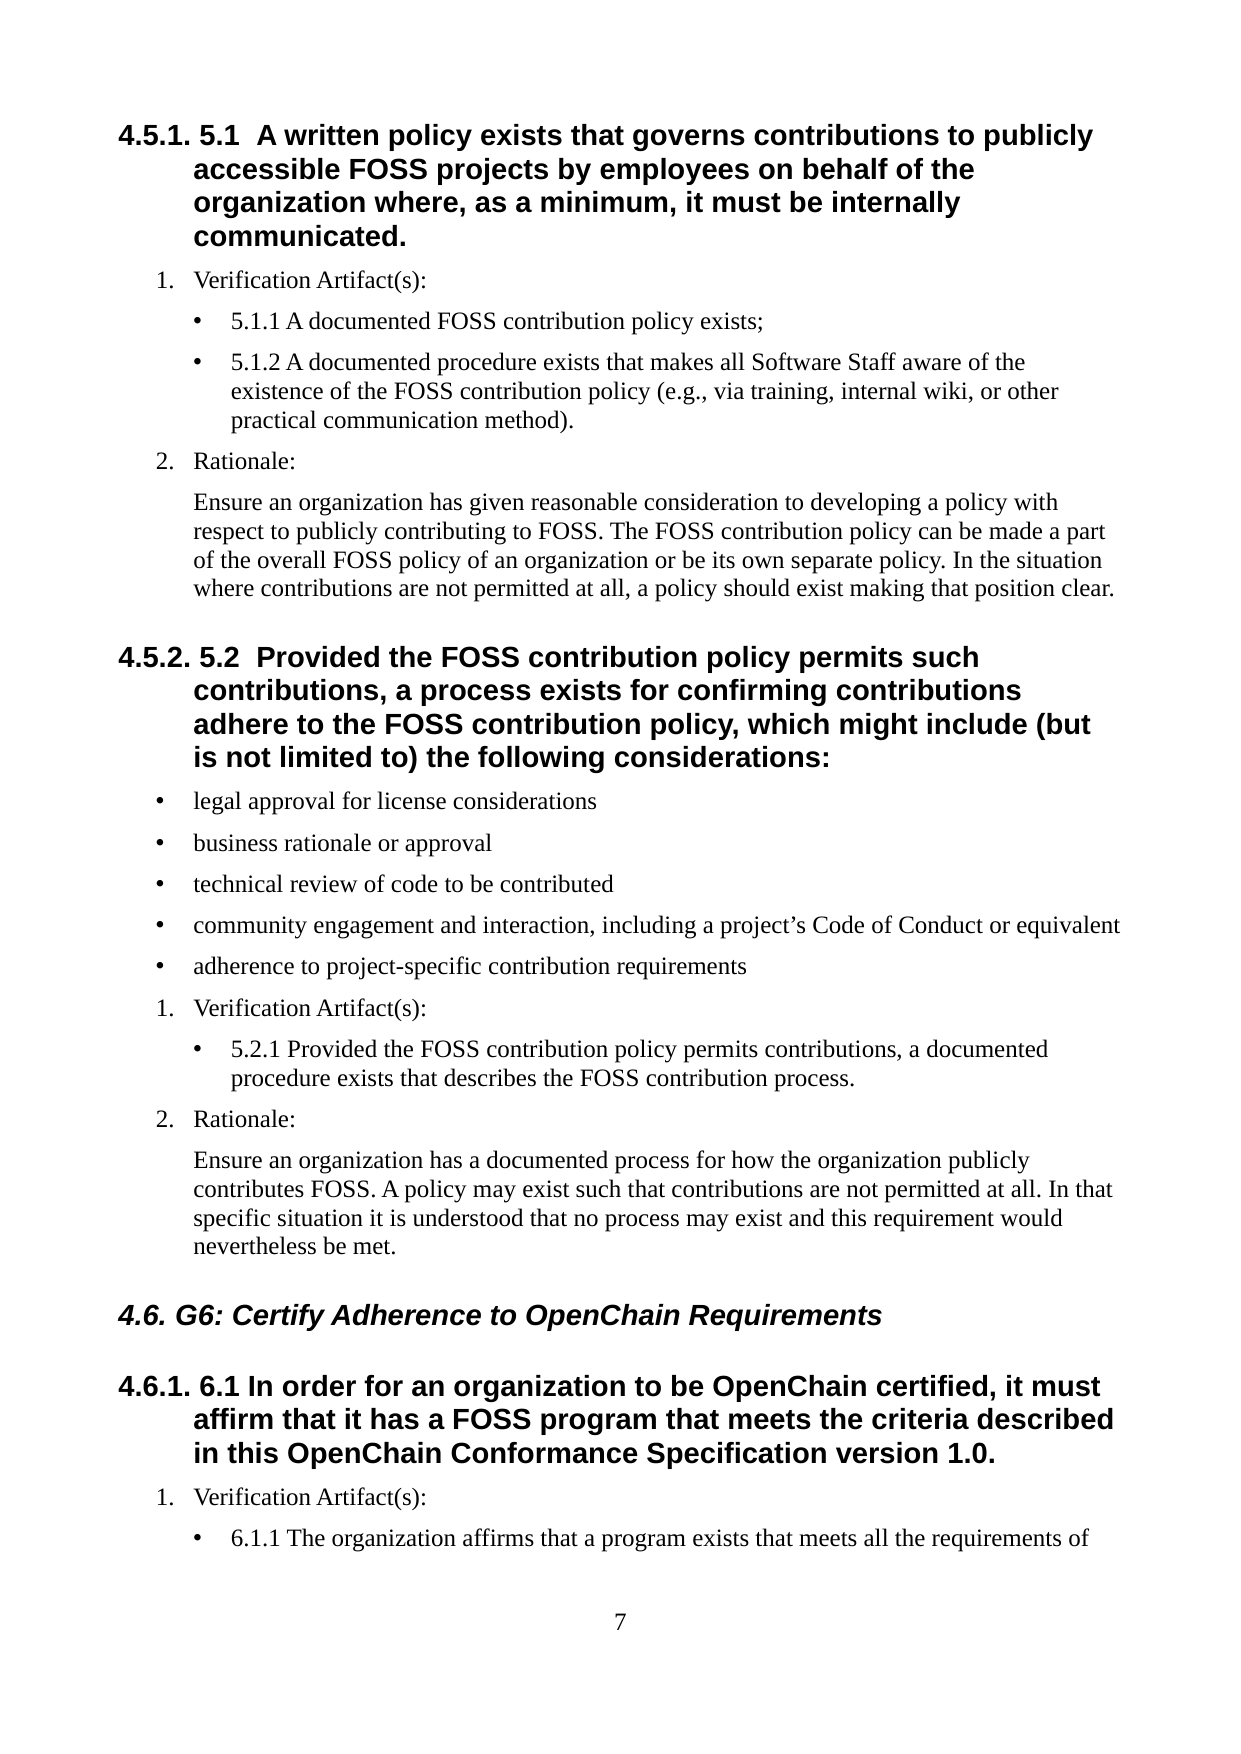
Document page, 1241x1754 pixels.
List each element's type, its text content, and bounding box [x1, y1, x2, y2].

subtitle G6: Certify Adherence to OpenChain Requirements [118, 1298, 1122, 1331]
list Ensure an organization has given reasonable consideration to developing a policy with respect to publicly contributing to FOSS. The FOSS contribution policy can be made a part of the overall FOSS policy of an organization or be its own separate policy. In the situation where contributions are not permitted at all, a policy should exist making that position clear. [156, 487, 1122, 602]
list legal approval for license considerations [156, 786, 1122, 815]
list Verification Artifact(s): [156, 993, 1122, 1021]
list Rationale: [156, 446, 1122, 475]
list 5.1.2 A documented procedure exists that makes all Software Staff aware of the existence of the FOSS contribution policy (e.g., via training, internal wiki, or other practical communication method). [193, 347, 1122, 433]
subtitle 6.1 In order for an organization to be OpenChain certified, it must affirm that it has a FOSS program that meets the criteria described in this OpenChain Conformance Specification version 1.0. [118, 1369, 1122, 1469]
list 5.2.1 Provided the FOSS contribution policy permits contributions, a documented procedure exists that describes the FOSS contribution process. [193, 1034, 1122, 1091]
list Ensure an organization has a documented process for how the organization publicly contributes FOSS. A policy may exist such that contributions are not permitted at all. In that specific situation it is understood that no process may exist and this requirement would nevertheless be met. [156, 1145, 1122, 1260]
list business rationale or approval [156, 828, 1122, 856]
list Rationale: [156, 1104, 1122, 1133]
list community engagement and interaction, including a project’s Code of Conduct or equivalent [156, 910, 1122, 939]
list 5.1.1 A documented FOSS contribution policy exists; [193, 306, 1122, 335]
list Verification Artifact(s): [156, 265, 1122, 293]
subtitle 5.2 Provided the FOSS contribution policy permits such contributions, a process exists for confirming contributions adhere to the FOSS contribution policy, which might include (but is not limited to) the following considerations: [118, 640, 1122, 774]
list technical review of code to be contributed [156, 869, 1122, 898]
list 6.1.1 The organization affirms that a program exists that meets all the requirements of [193, 1523, 1122, 1552]
list Verification Artifact(s): [156, 1482, 1122, 1511]
list adherence to project-specific contribution requirements [156, 951, 1122, 980]
subtitle 5.1 A written policy exists that governs contributions to publicly accessible FOSS projects by employees on behalf of the organization where, as a minimum, it must be internally communicated. [118, 118, 1122, 252]
